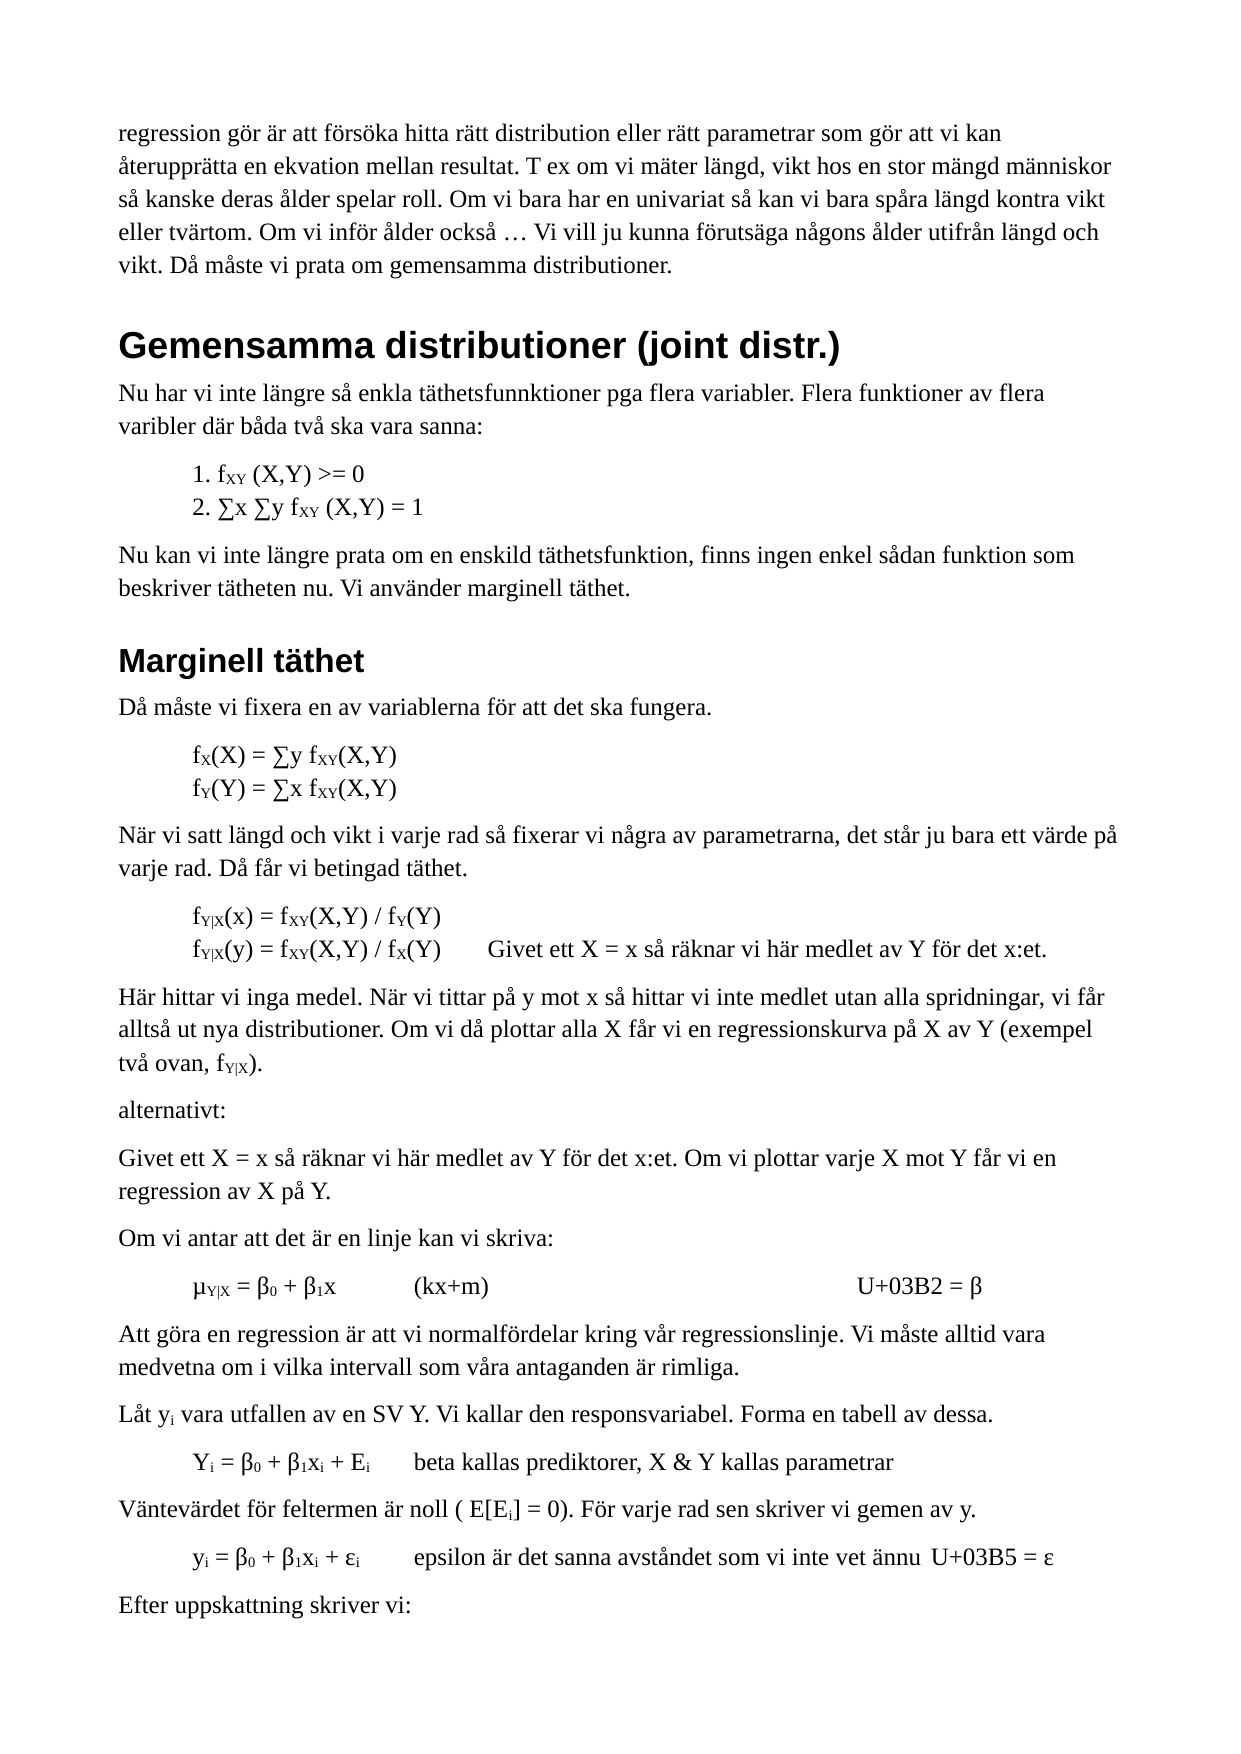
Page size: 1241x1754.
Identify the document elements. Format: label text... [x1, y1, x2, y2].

text Då måste vi fixera en av variablerna för att det ska fungera. [118, 692, 1122, 721]
subtitle Marginell täthet [118, 641, 1122, 679]
text Yi = β0 + β1xi + Ei beta kallas prediktorer, X & Y kallas parametrar [118, 1447, 1122, 1476]
text Väntevärdet för feltermen är noll ( E[Ei] = 0). För varje rad sen skriver vi gemen av y. [118, 1494, 1122, 1523]
text Låt yi vara utfallen av en SV Y. Vi kallar den responsvariabel. Forma en tabell av dessa. [118, 1399, 1122, 1428]
text Att göra en regression är att vi normalfördelar kring vår regressionslinje. Vi måste alltid vara medvetna om i vilka intervall som våra antaganden är rimliga. [118, 1319, 1122, 1380]
subtitle Gemensamma distributioner (joint distr.) [118, 323, 1122, 366]
text Efter uppskattning skriver vi: [118, 1590, 1122, 1618]
text När vi satt längd och vikt i varje rad så fixerar vi några av parametrarna, det står ju bara ett värde på varje rad. Då får vi betingad täthet. [118, 820, 1122, 882]
text Här hittar vi inga medel. När vi tittar på y mot x så hittar vi inte medlet utan alla spridningar, vi får alltså ut nya distributioner. Om vi då plottar alla X får vi en regressionskurva på X av Y (exempel två ovan, fY|X). [118, 982, 1122, 1076]
text fX(X) = ∑y fXY(X,Y) fY(Y) = ∑x fXY(X,Y) [118, 740, 1122, 801]
text yi = β0 + β1xi + εi epsilon är det sanna avståndet som vi inte vet ännu U+03B5 = ε [118, 1542, 1122, 1571]
text Givet ett X = x så räknar vi här medlet av Y för det x:et. Om vi plottar varje X mot Y får vi en regression av X på Y. [118, 1143, 1122, 1204]
text fY|X(x) = fXY(X,Y) / fY(Y) fY|X(y) = fXY(X,Y) / fX(Y) Givet ett X = x så räknar vi här medlet av Y för det x:et. [118, 901, 1122, 963]
text 1. fXY (X,Y) >= 0 2. ∑x ∑y fXY (X,Y) = 1 [118, 459, 1122, 521]
text regression gör är att försöka hitta rätt distribution eller rätt parametrar som gör att vi kan återupprätta en ekvation mellan resultat. T ex om vi mäter längd, vikt hos en stor mängd människor så kanske deras ålder spelar roll. Om vi bara har en univariat så kan vi bara spåra längd kontra vikt eller tvärtom. Om vi inför ålder också … Vi vill ju kunna förutsäga någons ålder utifrån längd och vikt. Då måste vi prata om gemensamma distributioner. [118, 118, 1122, 279]
text Nu har vi inte längre så enkla täthetsfunnktioner pga flera variabler. Flera funktioner av flera varibler där båda två ska vara sanna: [118, 378, 1122, 440]
text µY|X = β0 + β1x (kx+m) U+03B2 = β [118, 1271, 1122, 1300]
text Nu kan vi inte längre prata om en enskild täthetsfunktion, finns ingen enkel sådan funktion som beskriver tätheten nu. Vi använder marginell täthet. [118, 540, 1122, 601]
text alternativt: [118, 1095, 1122, 1124]
text Om vi antar att det är en linje kan vi skriva: [118, 1223, 1122, 1252]
